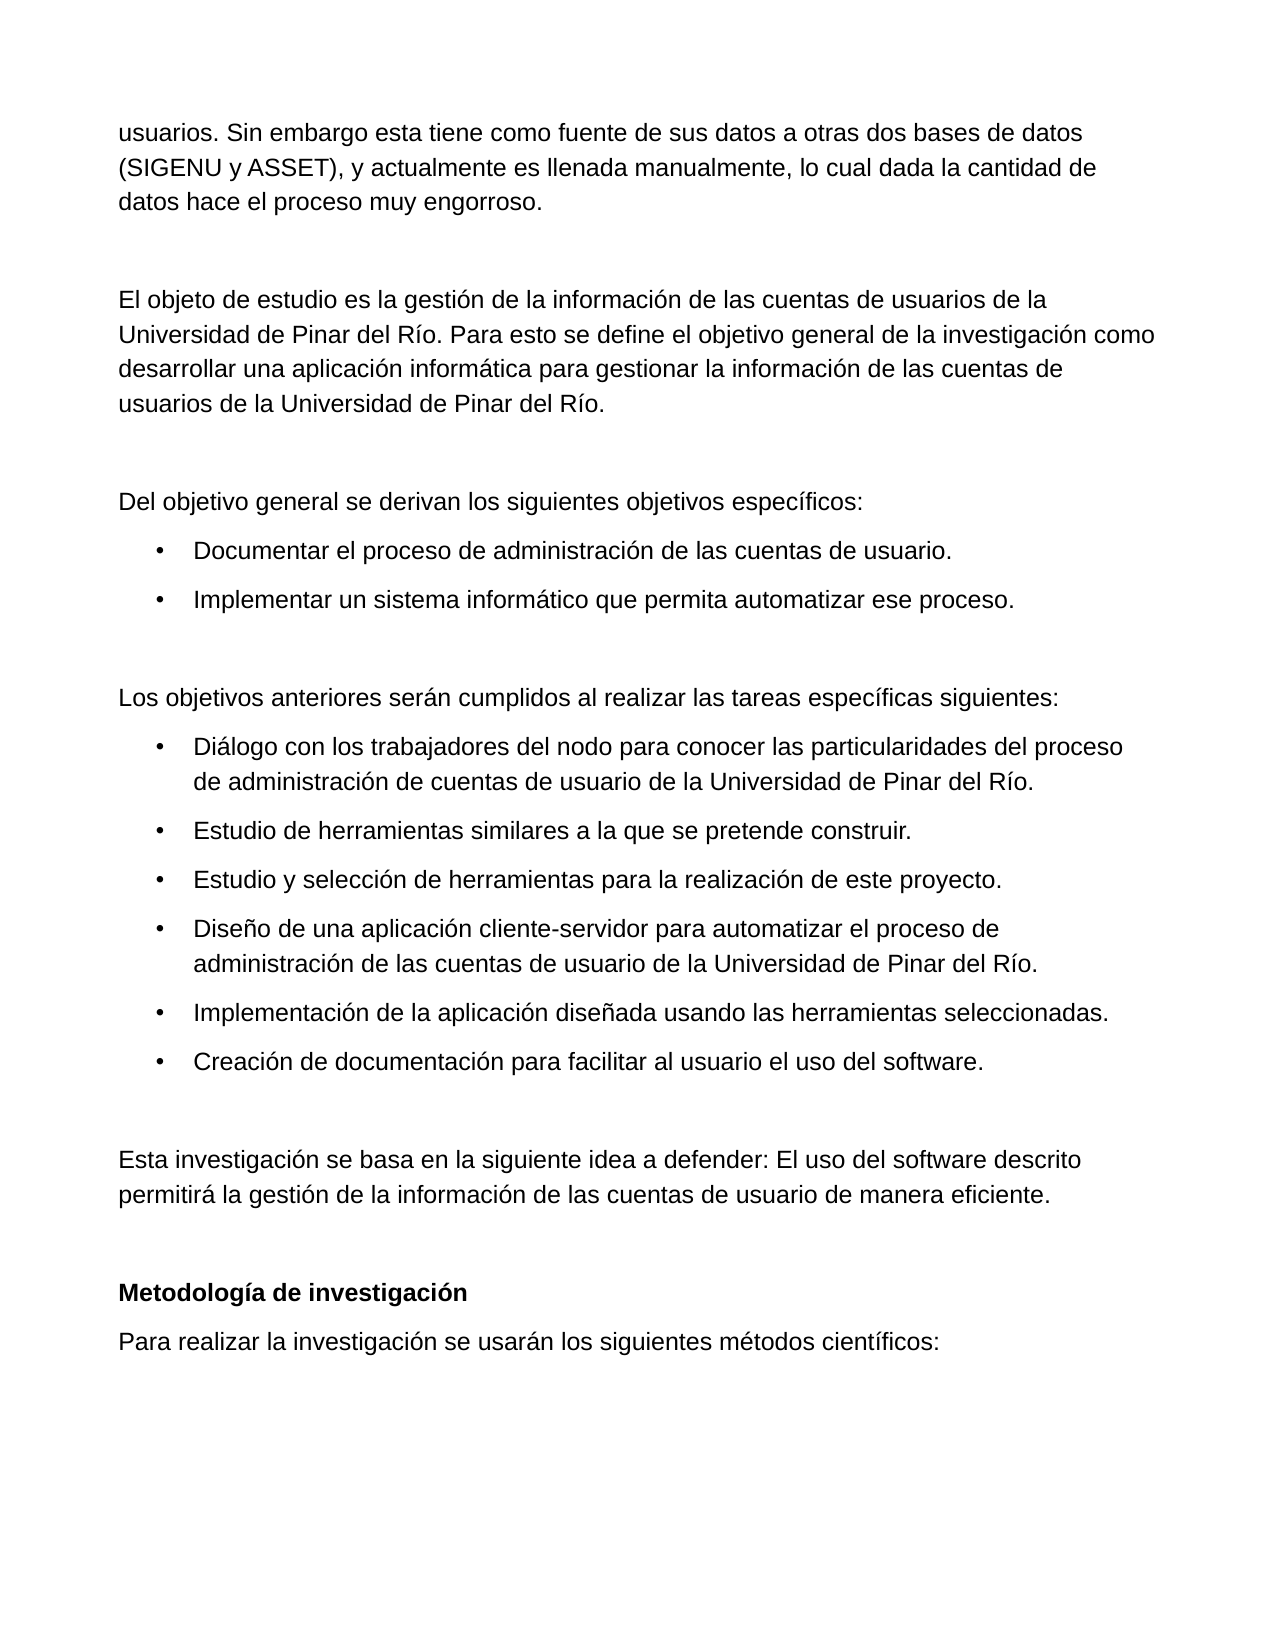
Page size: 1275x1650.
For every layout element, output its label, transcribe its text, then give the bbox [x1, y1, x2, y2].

list Diseño de una aplicación cliente-servidor para automatizar el proceso de administración de las cuentas de usuario de la Universidad de Pinar del Río. [156, 914, 1157, 978]
list Implementar un sistema informático que permita automatizar ese proceso. [156, 585, 1157, 614]
text Metodología de investigación [118, 1278, 1108, 1307]
list Documentar el proceso de administración de las cuentas de usuario. [156, 536, 1157, 565]
list Diálogo con los trabajadores del nodo para conocer las particularidades del proceso de administración de cuentas de usuario de la Universidad de Pinar del Río. [156, 732, 1157, 796]
list Creación de documentación para facilitar al usuario el uso del software. [156, 1047, 1157, 1076]
text El objeto de estudio es la gestión de la información de las cuentas de usuarios de la Universidad de Pinar del Río. Para esto se define el objetivo general de la investigación como desarrollar una aplicación informática para gestionar la información de las cuentas de usuarios de la Universidad de Pinar del Río. [118, 285, 1157, 417]
text Esta investigación se basa en la siguiente idea a defender: El uso del software descrito permitirá la gestión de la información de las cuentas de usuario de manera eficiente. [118, 1145, 1157, 1208]
list Implementación de la aplicación diseñada usando las herramientas seleccionadas. [156, 998, 1157, 1027]
list Estudio de herramientas similares a la que se pretende construir. [156, 816, 1157, 845]
text Los objetivos anteriores serán cumplidos al realizar las tareas específicas siguientes: [118, 683, 1157, 712]
text Para realizar la investigación se usarán los siguientes métodos científicos: [118, 1327, 1108, 1356]
list Estudio y selección de herramientas para la realización de este proyecto. [156, 865, 1157, 894]
text Del objetivo general se derivan los siguientes objetivos específicos: [118, 487, 1157, 516]
text usuarios. Sin embargo esta tiene como fuente de sus datos a otras dos bases de datos (SIGENU y ASSET), y actualmente es llenada manualmente, lo cual dada la cantidad de datos hace el proceso muy engorroso. [118, 118, 1157, 216]
